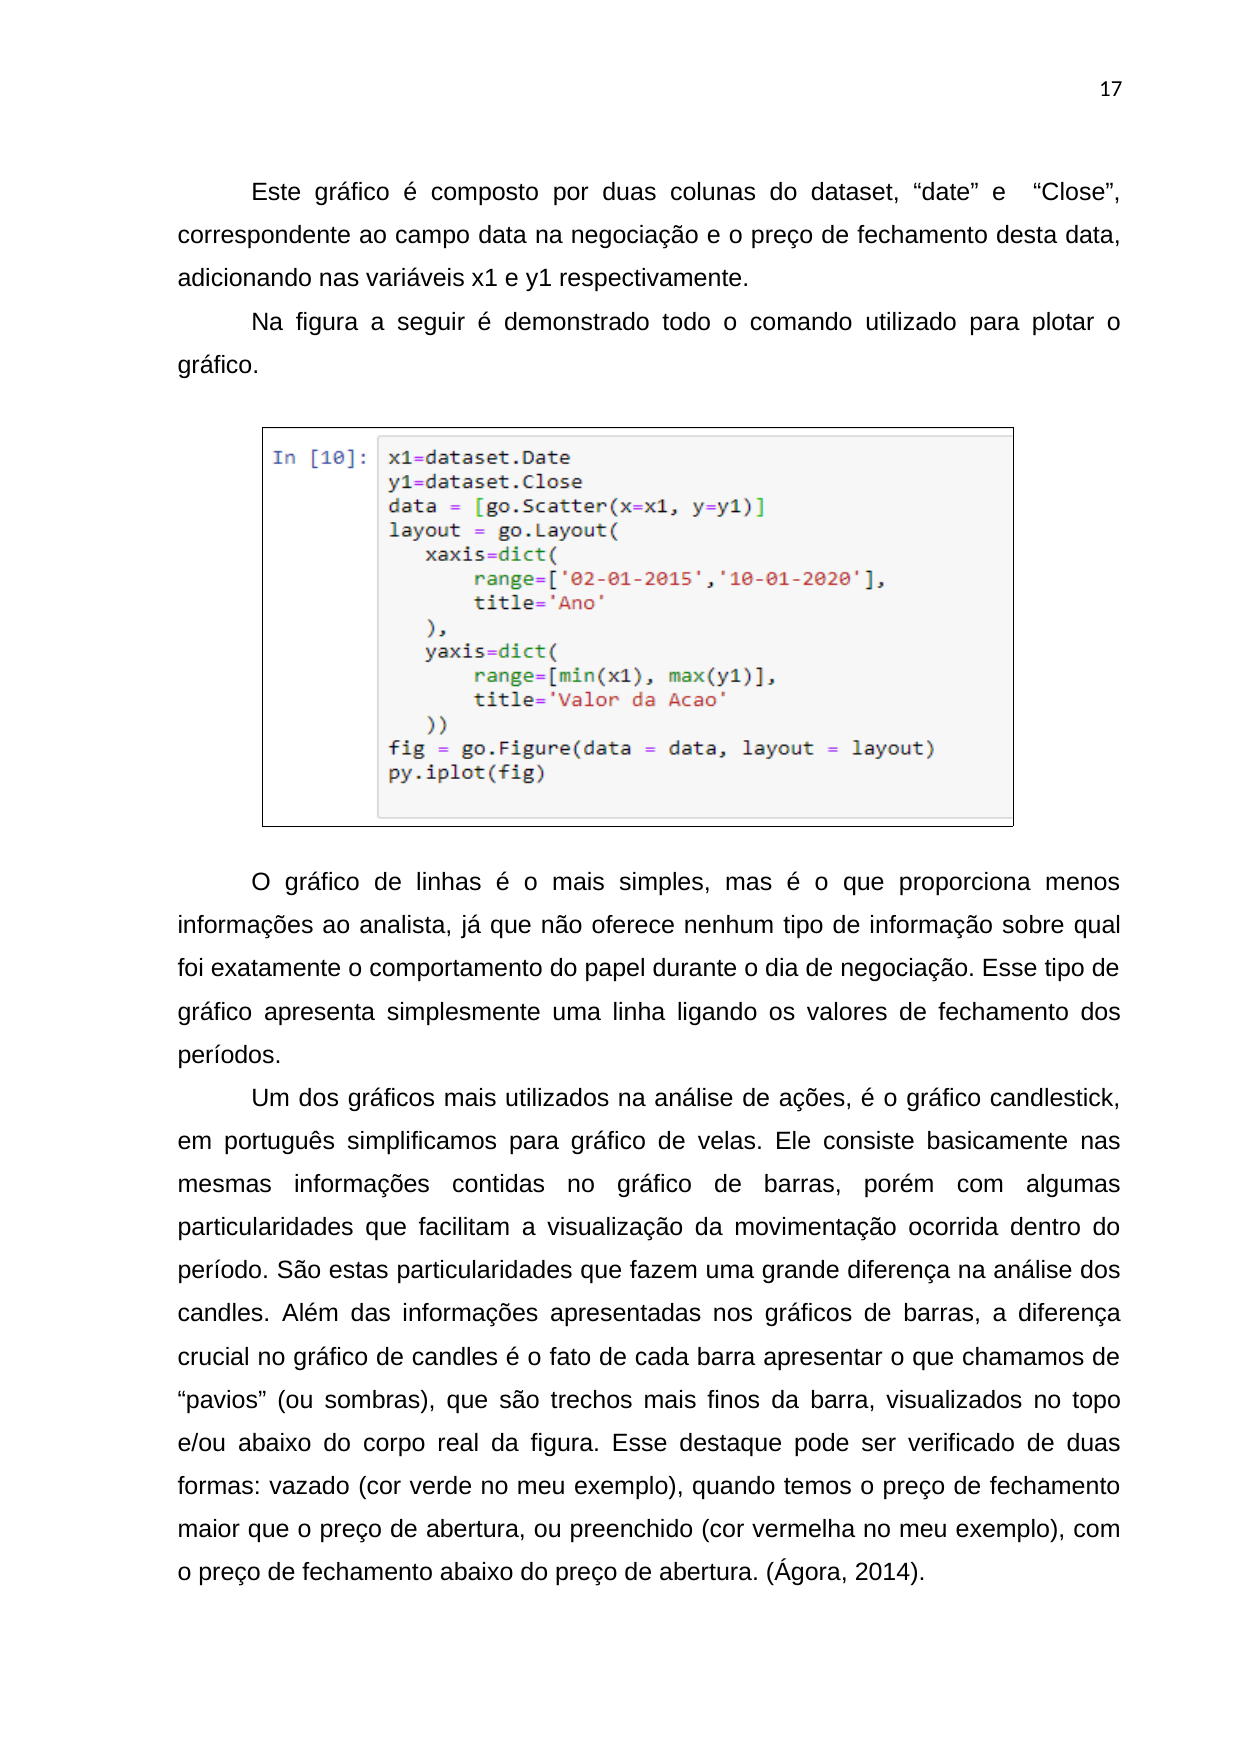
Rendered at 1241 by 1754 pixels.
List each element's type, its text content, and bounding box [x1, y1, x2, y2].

picture [263, 428, 1013, 826]
text O gráfico de linhas é o mais simples, mas é o que proporciona menos informações ao analista, já que não oferece nenhum tipo de informação sobre qual foi exatamente o comportamento do papel durante o dia de negociação. Esse tipo de gráfico apresenta simplesmente uma linha ligando os valores de fechamento dos períodos. [177, 867, 1122, 1068]
text Na figura a seguir é demonstrado todo o comando utilizado para plotar o gráfico. [177, 307, 1122, 378]
text Este gráfico é composto por duas colunas do dataset, “date” e “Close”, correspondente ao campo data na negociação e o preço de fechamento desta data, adicionando nas variáveis x1 e y1 respectivamente. [177, 177, 1122, 292]
text Um dos gráficos mais utilizados na análise de ações, é o gráfico candlestick, em português simplificamos para gráfico de velas. Ele consiste basicamente nas mesmas informações contidas no gráfico de barras, porém com algumas particularidades que facilitam a visualização da movimentação ocorrida dentro do período. São estas particularidades que fazem uma grande diferença na análise dos candles. Além das informações apresentadas nos gráficos de barras, a diferença crucial no gráfico de candles é o fato de cada barra apresentar o que chamamos de “pavios” (ou sombras), que são trechos mais finos da barra, visualizados no topo e/ou abaixo do corpo real da figura. Esse destaque pode ser verificado de duas formas: vazado (cor verde no meu exemplo), quando temos o preço de fechamento maior que o preço de abertura, ou preenchido (cor vermelha no meu exemplo), com o preço de fechamento abaixo do preço de abertura. (Ágora, 2014). [177, 1083, 1122, 1586]
